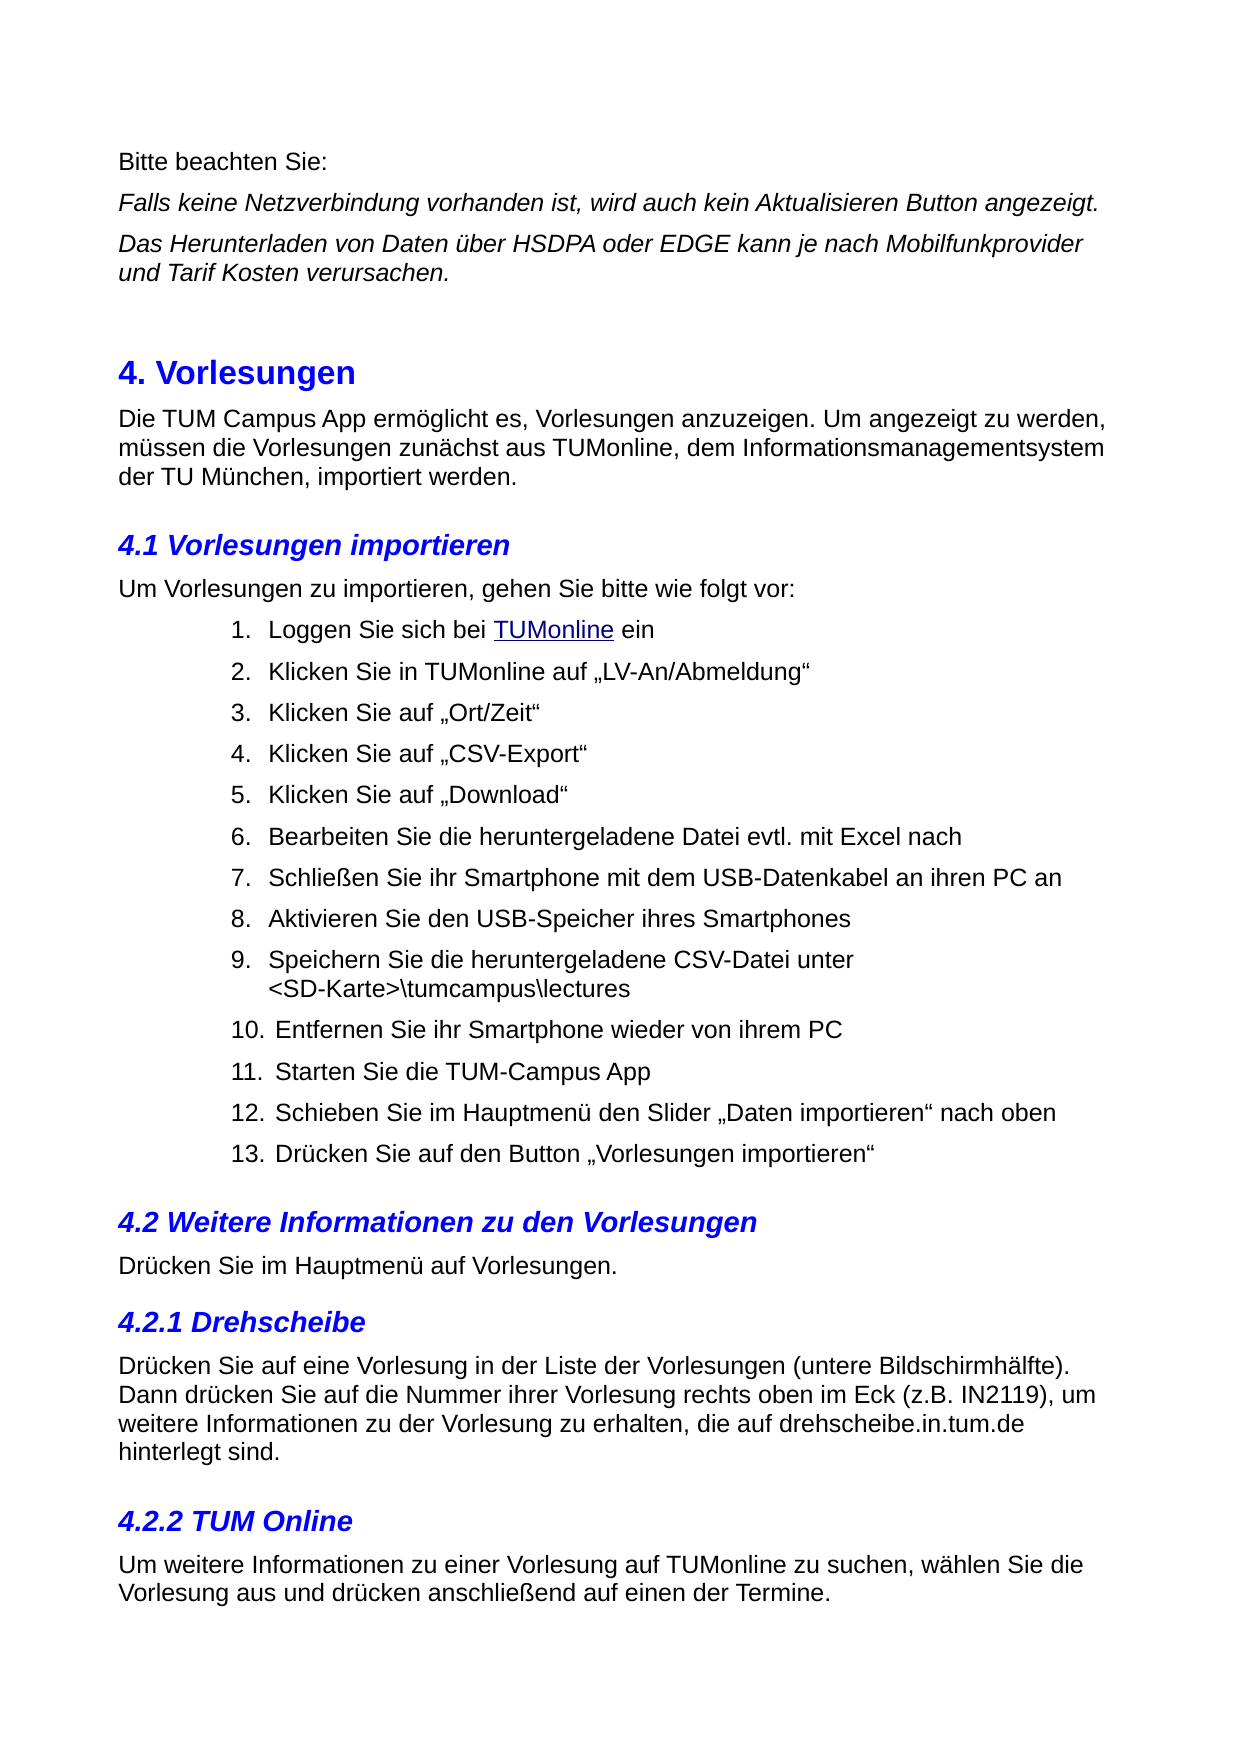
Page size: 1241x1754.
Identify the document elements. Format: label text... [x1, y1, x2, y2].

list Speichern Sie die heruntergeladene CSV-Datei unter <SD-Karte>\tumcampus\lectures [231, 945, 1122, 1003]
list Loggen Sie sich bei TUMonline ein [231, 615, 1122, 644]
text Bitte beachten Sie: [118, 118, 1122, 176]
list Entfernen Sie ihr Smartphone wieder von ihrem PC [231, 1015, 1122, 1044]
list Schließen Sie ihr Smartphone mit dem USB-Datenkabel an ihren PC an [231, 863, 1122, 892]
subtitle 4.2 Weitere Informationen zu den Vorlesungen [118, 1205, 1122, 1239]
list Klicken Sie auf „CSV-Export“ [231, 739, 1122, 768]
text Falls keine Netzverbindung vorhanden ist, wird auch kein Aktualisieren Button angezeigt. [118, 188, 1122, 217]
list Starten Sie die TUM-Campus App [231, 1057, 1122, 1085]
list Klicken Sie in TUMonline auf „LV-An/Abmeldung“ [231, 657, 1122, 685]
subtitle 4.2.1 Drehscheibe [118, 1305, 1122, 1339]
subtitle 4. Vorlesungen [118, 353, 1122, 392]
list Klicken Sie auf „Ort/Zeit“ [231, 698, 1122, 727]
text Drücken Sie im Hauptmenü auf Vorlesungen. [118, 1251, 1122, 1280]
text Die TUM Campus App ermöglicht es, Vorlesungen anzuzeigen. Um angezeigt zu werden, müssen die Vorlesungen zunächst aus TUMonline, dem Informationsmanagementsystem der TU München, importiert werden. [118, 404, 1122, 491]
list Klicken Sie auf „Download“ [231, 780, 1122, 809]
subtitle 4.1 Vorlesungen importieren [118, 528, 1122, 562]
text Das Herunterladen von Daten über HSDPA oder EDGE kann je nach Mobilfunkprovider und Tarif Kosten verursachen. [118, 229, 1122, 316]
list Aktivieren Sie den USB-Speicher ihres Smartphones [231, 904, 1122, 933]
list Schieben Sie im Hauptmenü den Slider „Daten importieren“ nach oben [231, 1098, 1122, 1127]
list Bearbeiten Sie die heruntergeladene Datei evtl. mit Excel nach [231, 822, 1122, 850]
list Drücken Sie auf den Button „Vorlesungen importieren“ [231, 1139, 1122, 1168]
text Um Vorlesungen zu importieren, gehen Sie bitte wie folgt vor: [118, 574, 1122, 603]
subtitle 4.2.2 TUM Online [118, 1504, 1122, 1537]
text Um weitere Informationen zu einer Vorlesung auf TUMonline zu suchen, wählen Sie die Vorlesung aus und drücken anschließend auf einen der Termine. [118, 1550, 1122, 1607]
text Drücken Sie auf eine Vorlesung in der Liste der Vorlesungen (untere Bildschirmhälfte). Dann drücken Sie auf die Nummer ihrer Vorlesung rechts oben im Eck (z.B. IN2119), um weitere Informationen zu der Vorlesung zu erhalten, die auf drehscheibe.in.tum.de hinterlegt sind. [118, 1351, 1122, 1466]
